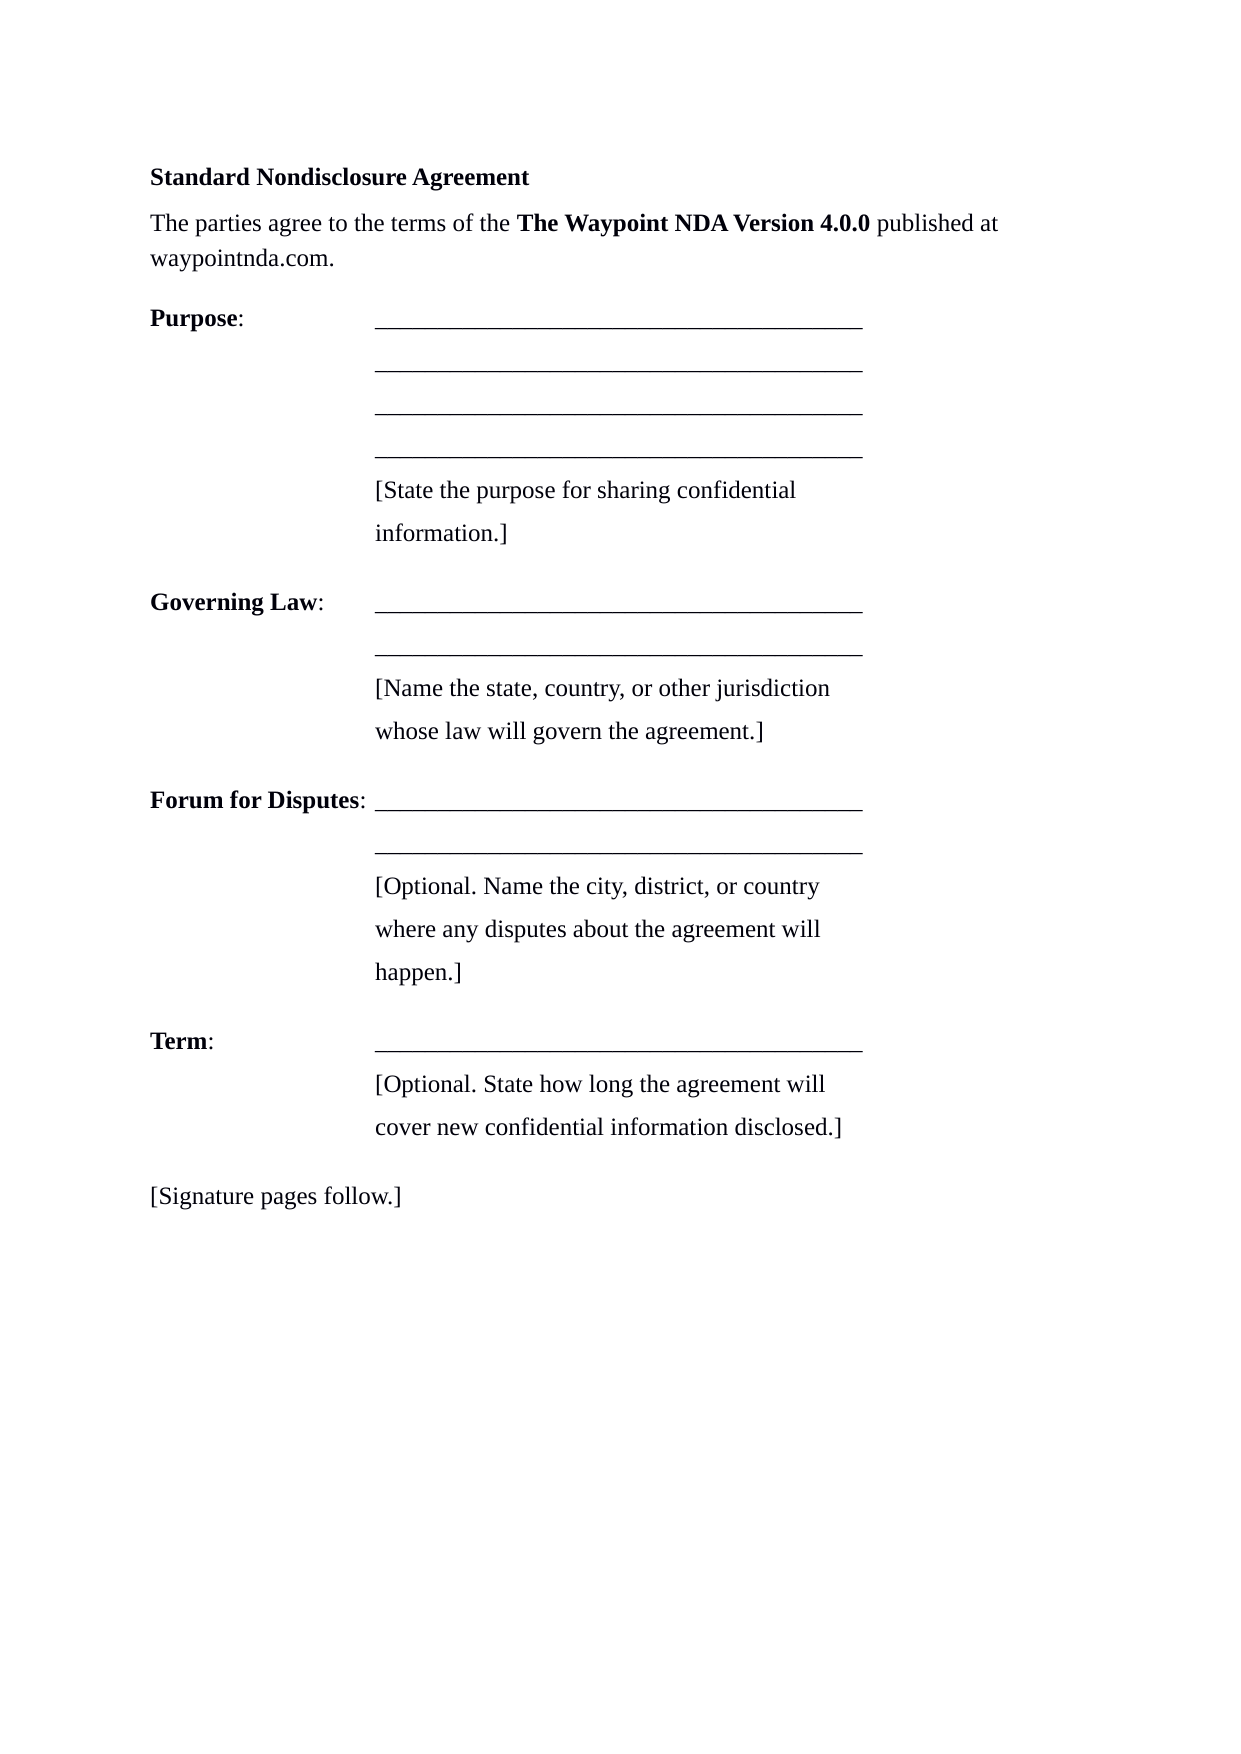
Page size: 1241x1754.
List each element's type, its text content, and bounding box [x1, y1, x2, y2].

text [Signature pages follow.] [150, 1181, 1090, 1209]
text Forum for Disputes: _______________________________________ _______________________________________ [Optional. Name the city, district, or country where any disputes about the agreement will happen.] [150, 785, 865, 986]
text Governing Law: _______________________________________ _______________________________________ [Name the state, country, or other jurisdiction whose law will govern the agreement.] [150, 587, 865, 745]
text Term: _______________________________________ [Optional. State how long the agreement will cover new confidential information disclosed.] [150, 1026, 865, 1141]
text Standard Nondisclosure Agreement [150, 162, 1090, 191]
text Purpose: _______________________________________ _______________________________________ _______________________________________ _______________________________________ [State the purpose for sharing confidential information.] [150, 303, 865, 547]
text The parties agree to the terms of the The Waypoint NDA Version 4.0.0 published at waypointnda.com. [150, 208, 1090, 272]
